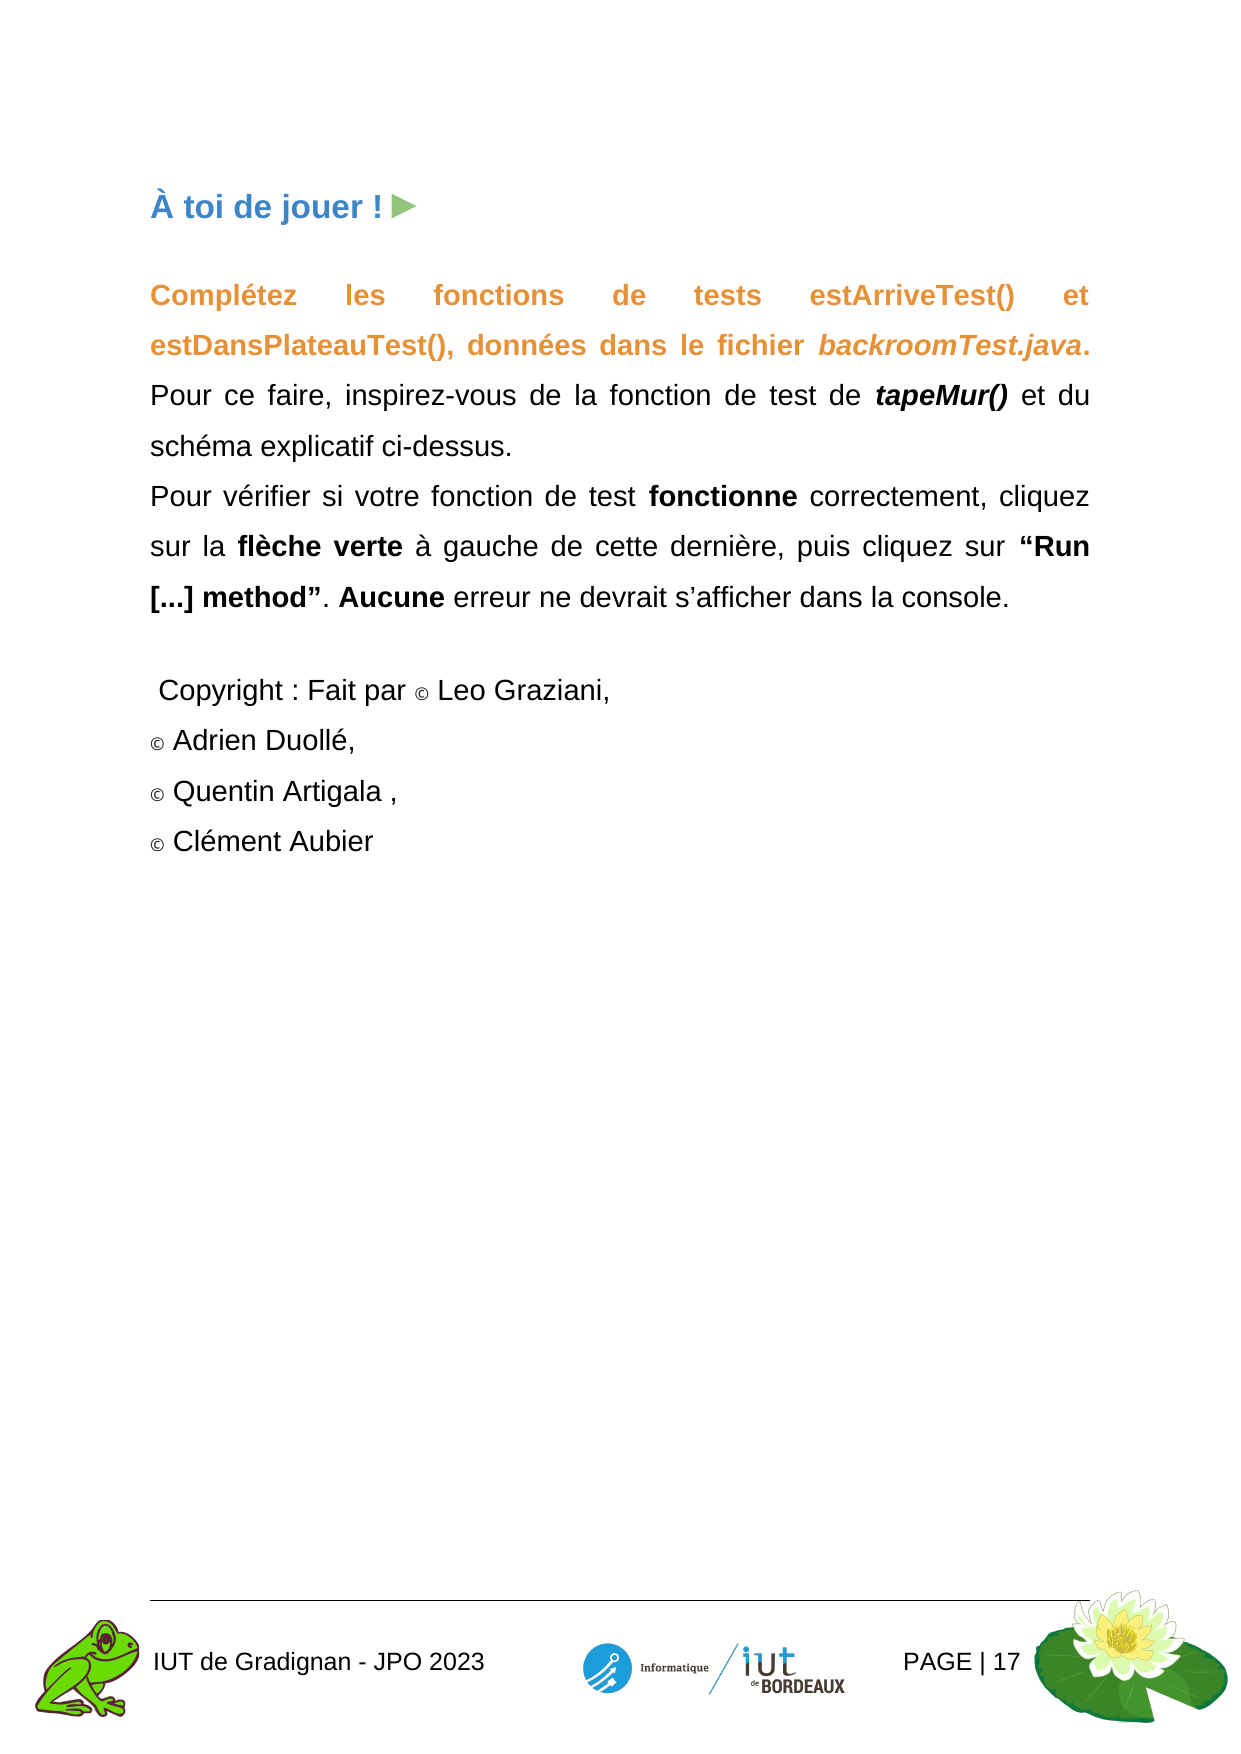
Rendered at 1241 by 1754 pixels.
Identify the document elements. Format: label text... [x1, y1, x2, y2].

text © Quentin Artigala , [150, 774, 1090, 807]
text © Adrien Duollé, [150, 723, 1090, 757]
text Complétez les fonctions de tests estArriveTest() et estDansPlateauTest(), données dans le fichier backroomTest.java. Pour ce faire, inspirez-vous de la fonction de test de tapeMur() et du schéma explicatif ci-dessus. [150, 278, 1090, 462]
picture [573, 1632, 853, 1705]
text À toi de jouer !► [150, 179, 1090, 227]
picture [1034, 1590, 1228, 1723]
text Copyright : Fait par © Leo Graziani, [150, 673, 1090, 707]
text Pour vérifier si votre fonction de test fonctionne correctement, cliquez sur la flèche verte à gauche de cette dernière, puis cliquez sur “Run [...] method”. Aucune erreur ne devrait s’afficher dans la console. [150, 479, 1090, 613]
picture [35, 1620, 140, 1717]
text © Clément Aubier [150, 824, 1090, 857]
